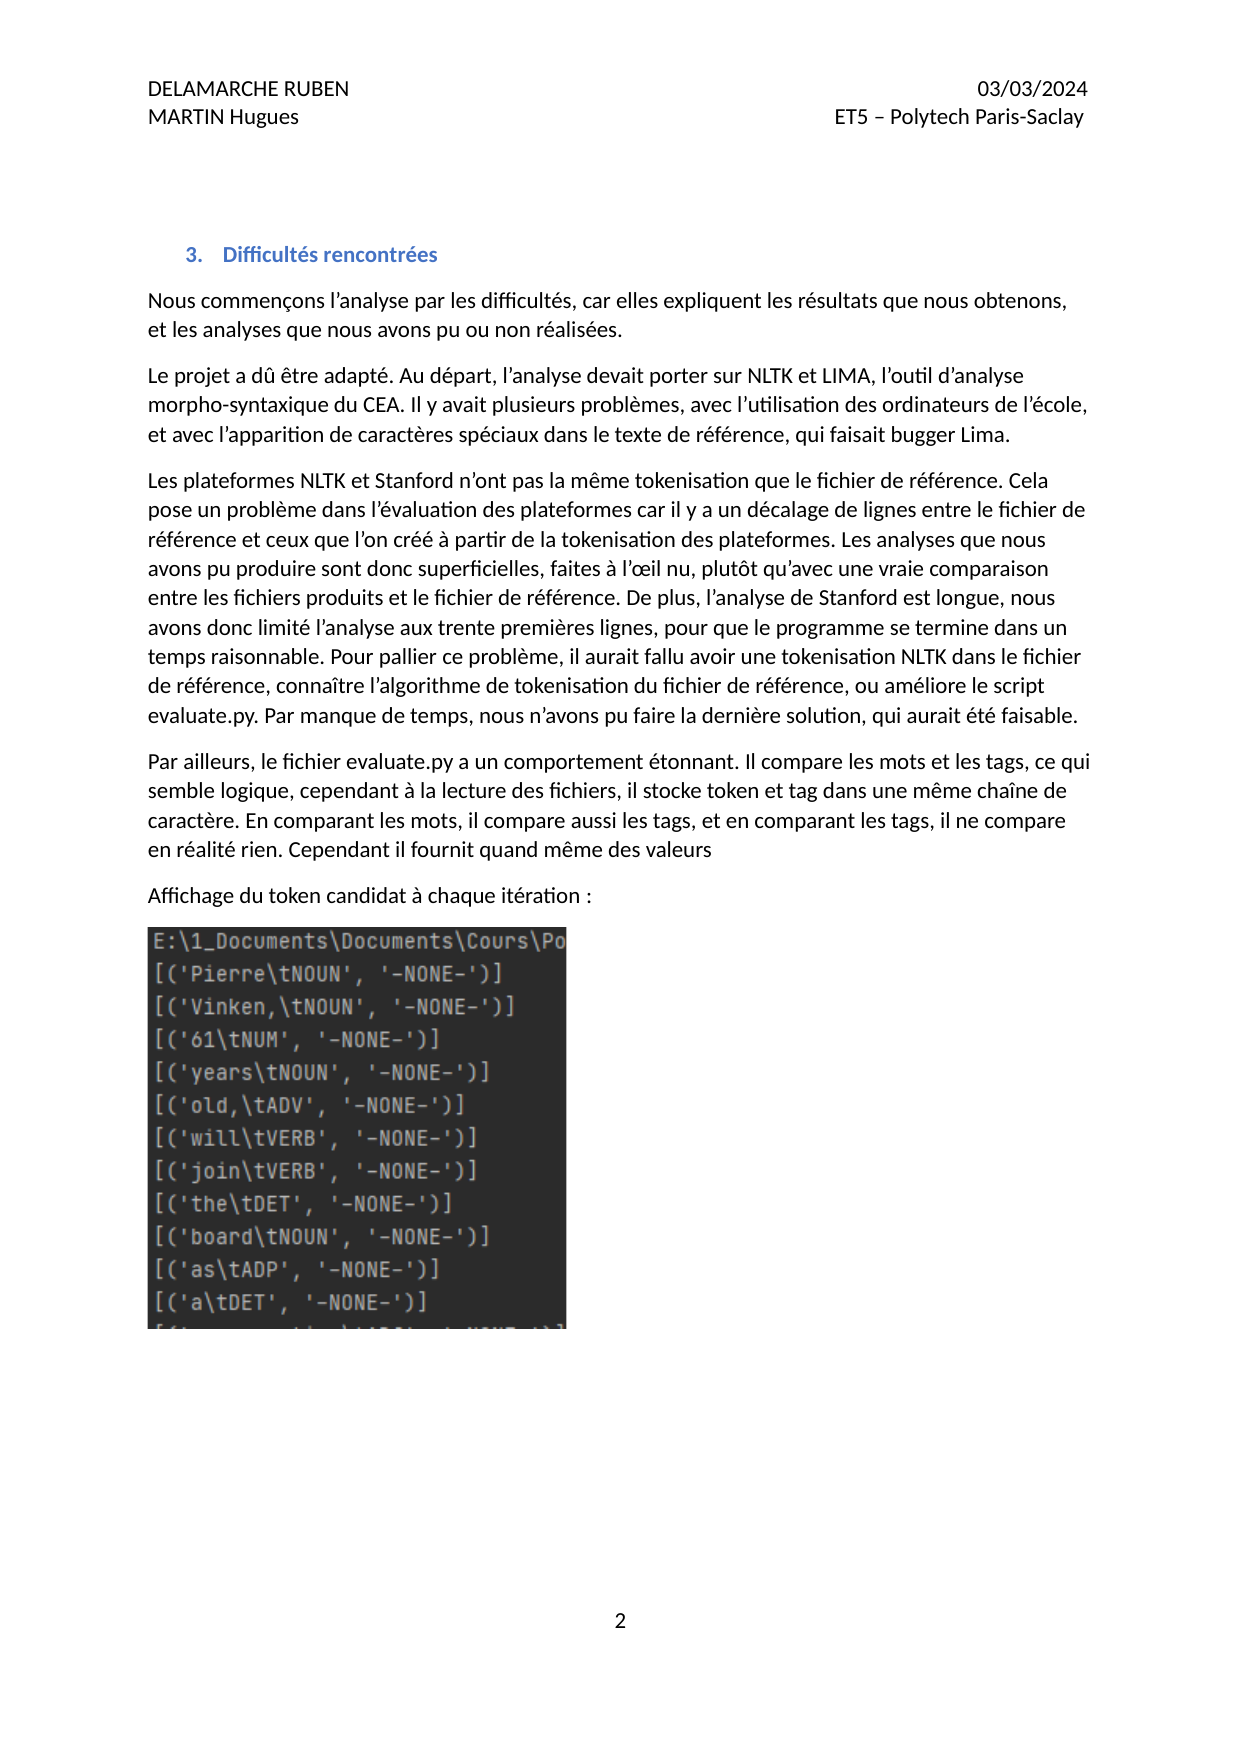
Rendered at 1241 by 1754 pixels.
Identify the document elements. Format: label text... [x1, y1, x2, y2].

text Les plateformes NLTK et Stanford n’ont pas la même tokenisation que le fichier de référence. Cela pose un problème dans l’évaluation des plateformes car il y a un décalage de lignes entre le fichier de référence et ceux que l’on créé à partir de la tokenisation des plateformes. Les analyses que nous avons pu produire sont donc superficielles, faites à l’œil nu, plutôt qu’avec une vraie comparaison entre les fichiers produits et le fichier de référence. De plus, l’analyse de Stanford est longue, nous avons donc limité l’analyse aux trente premières lignes, pour que le programme se termine dans un temps raisonnable. Pour pallier ce problème, il aurait fallu avoir une tokenisation NLTK dans le fichier de référence, connaître l’algorithme de tokenisation du fichier de référence, ou améliore le script evaluate.py. Par manque de temps, nous n’avons pu faire la dernière solution, qui aurait été faisable. [148, 466, 1093, 729]
text Nous commençons l’analyse par les difficultés, car elles expliquent les résultats que nous obtenons, et les analyses que nous avons pu ou non réalisées. [148, 286, 1093, 343]
list Difficultés rencontrées [185, 240, 1093, 268]
text Le projet a dû être adapté. Au départ, l’analyse devait porter sur NLTK et LIMA, l’outil d’analyse morpho-syntaxique du CEA. Il y avait plusieurs problèmes, avec l’utilisation des ordinateurs de l’école, et avec l’apparition de caractères spéciaux dans le texte de référence, qui faisait bugger Lima. [148, 361, 1093, 448]
text Par ailleurs, le fichier evaluate.py a un comportement étonnant. Il compare les mots et les tags, ce qui semble logique, cependant à la lecture des fichiers, il stocke token et tag dans une même chaîne de caractère. En comparant les mots, il compare aussi les tags, et en comparant les tags, il ne compare en réalité rien. Cependant il fournit quand même des valeurs [148, 747, 1093, 863]
text Affichage du token candidat à chaque itération : [148, 881, 1093, 909]
